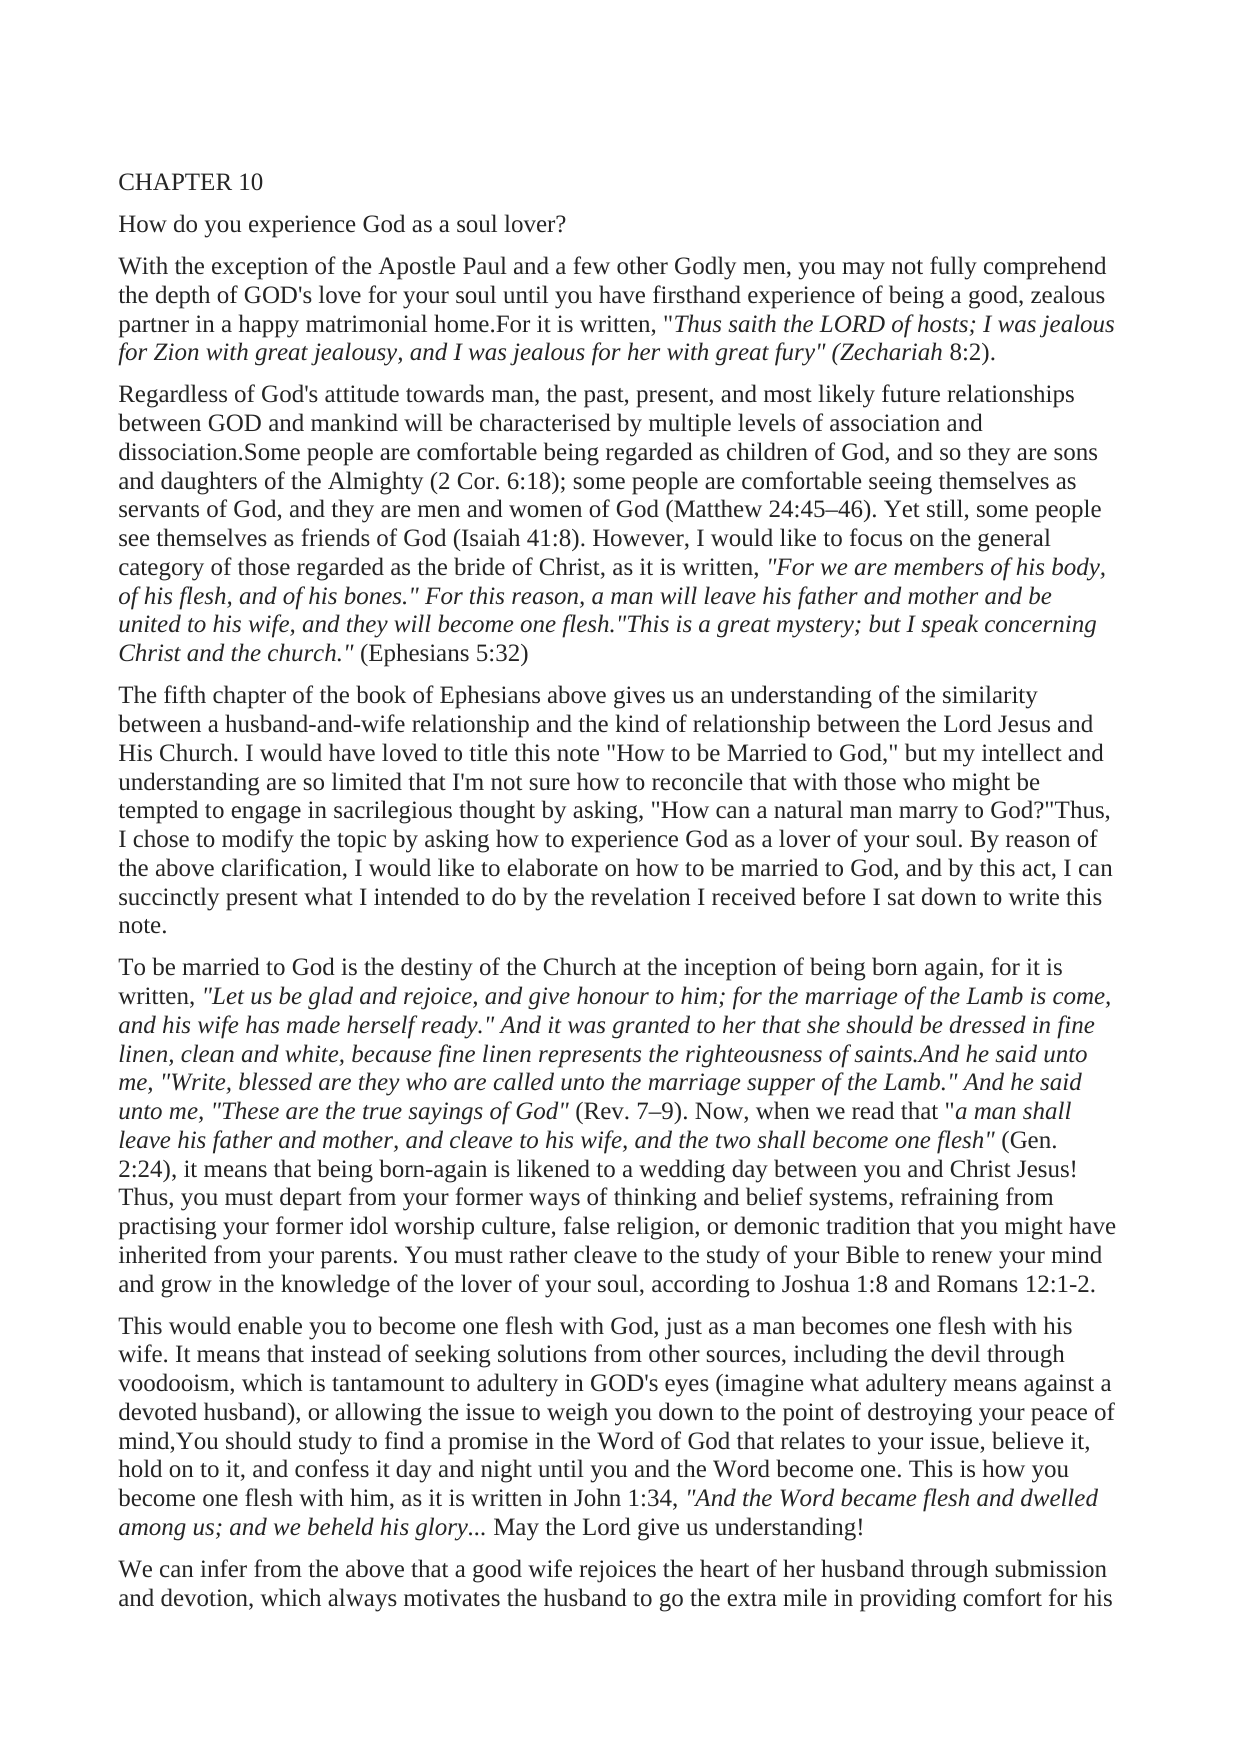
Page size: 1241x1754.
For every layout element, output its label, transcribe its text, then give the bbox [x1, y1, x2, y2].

text We can infer from the above that a good wife rejoices the heart of her husband through submission and devotion, which always motivates the husband to go the extra mile in providing comfort for his [118, 1554, 1122, 1612]
text Regardless of God's attitude towards man, the past, present, and most likely future relationships between GOD and mankind will be characterised by multiple levels of association and dissociation.Some people are comfortable being regarded as children of God, and so they are sons and daughters of the Almighty (2 Cor. 6:18); some people are comfortable seeing themselves as servants of God, and they are men and women of God (Matthew 24:45–46). Yet still, some people see themselves as friends of God (Isaiah 41:8). However, I would like to focus on the general category of those regarded as the bride of Christ, as it is written, "For we are members of his body, of his flesh, and of his bones." For this reason, a man will leave his father and mother and be united to his wife, and they will become one flesh."This is a great mystery; but I speak concerning Christ and the church." (Ephesians 5:32) [118, 379, 1122, 667]
text CHAPTER 10 [118, 167, 1122, 196]
text How do you experience God as a soul lover? [118, 209, 1122, 238]
text This would enable you to become one flesh with God, just as a man becomes one flesh with his wife. It means that instead of seeking solutions from other sources, including the devil through voodooism, which is tantamount to adultery in GOD's eyes (imagine what adultery means against a devoted husband), or allowing the issue to weigh you down to the point of destroying your peace of mind,You should study to find a promise in the Word of God that relates to your issue, believe it, hold on to it, and confess it day and night until you and the Word become one. This is how you become one flesh with him, as it is written in John 1:34, "And the Word became flesh and dwelled among us; and we beheld his glory... May the Lord give us understanding! [118, 1311, 1122, 1541]
text To be married to God is the destiny of the Church at the inception of being born again, for it is written, "Let us be glad and rejoice, and give honour to him; for the marriage of the Lamb is come, and his wife has made herself ready." And it was granted to her that she should be dressed in fine linen, clean and white, because fine linen represents the righteousness of saints.And he said unto me, "Write, blessed are they who are called unto the marriage supper of the Lamb." And he said unto me, "These are the true sayings of God" (Rev. 7–9). Now, when we read that "a man shall leave his father and mother, and cleave to his wife, and the two shall become one flesh" (Gen. 2:24), it means that being born-again is likened to a wedding day between you and Christ Jesus! Thus, you must depart from your former ways of thinking and belief systems, refraining from practising your former idol worship culture, false religion, or demonic tradition that you might have inherited from your parents. You must rather cleave to the study of your Bible to renew your mind and grow in the knowledge of the lover of your soul, according to Joshua 1:8 and Romans 12:1-2. [118, 952, 1122, 1297]
text The fifth chapter of the book of Ephesians above gives us an understanding of the similarity between a husband-and-wife relationship and the kind of relationship between the Lord Jesus and His Church. I would have loved to title this note "How to be Married to God," but my intellect and understanding are so limited that I'm not sure how to reconcile that with those who might be tempted to engage in sacrilegious thought by asking, "How can a natural man marry to God?"Thus, I chose to modify the topic by asking how to experience God as a lover of your soul. By reason of the above clarification, I would like to elaborate on how to be married to God, and by this act, I can succinctly present what I intended to do by the revelation I received before I sat down to write this note. [118, 680, 1122, 939]
text With the exception of the Apostle Paul and a few other Godly men, you may not fully comprehend the depth of GOD's love for your soul until you have firsthand experience of being a good, zealous partner in a happy matrimonial home.For it is written, "Thus saith the LORD of hosts; I was jealous for Zion with great jealousy, and I was jealous for her with great fury" (Zechariah 8:2). [118, 251, 1122, 366]
